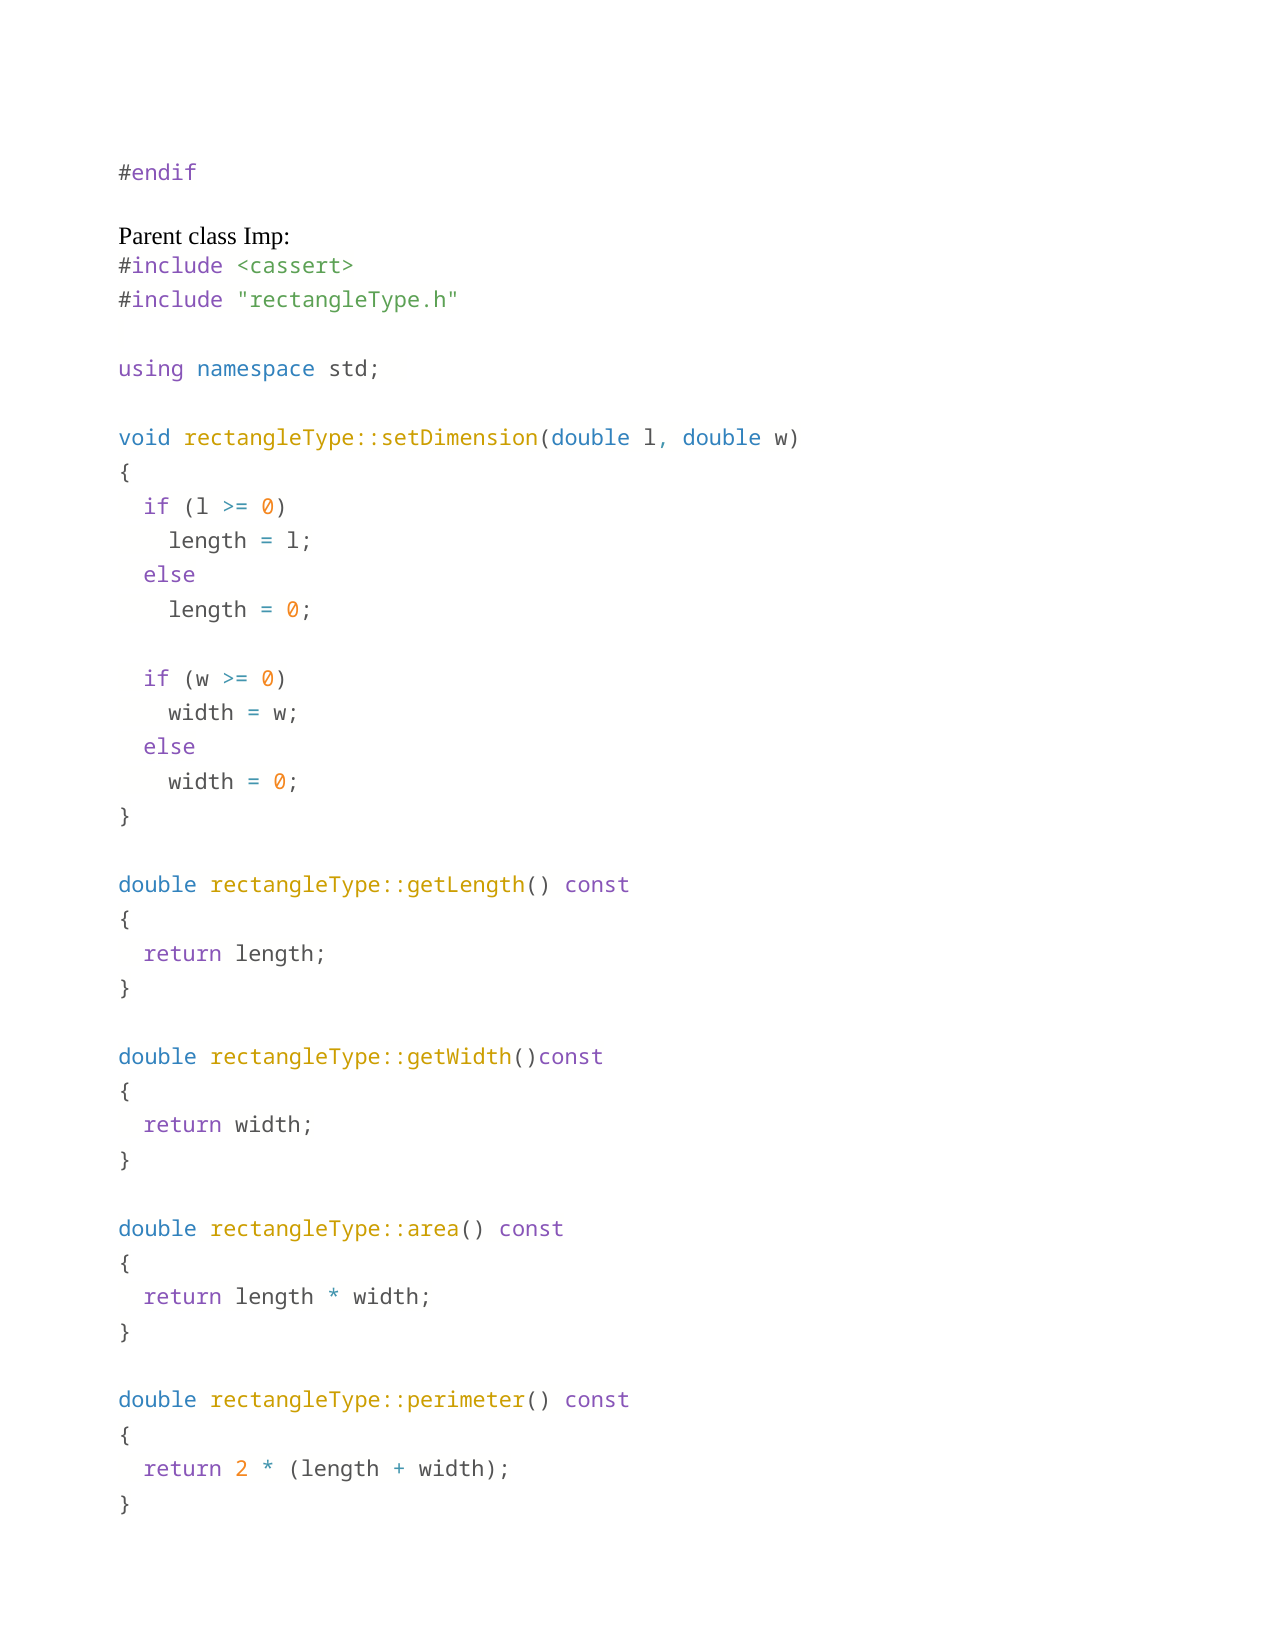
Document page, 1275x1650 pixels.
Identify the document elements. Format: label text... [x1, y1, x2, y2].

text #include "rectangleType.h" [118, 280, 1157, 314]
text { [118, 1242, 1157, 1277]
text } [118, 1483, 1157, 1517]
text length = l; [118, 520, 1157, 555]
text width = w; [118, 692, 1157, 727]
text #include <cassert> [118, 250, 1157, 280]
text return width; [118, 1105, 1157, 1139]
text if (w >= 0) [118, 658, 1157, 692]
text using namespace std; [118, 348, 1157, 383]
text double rectangleType::area() const [118, 1208, 1157, 1242]
text else [118, 555, 1157, 589]
text double rectangleType::getWidth()const [118, 1036, 1157, 1070]
text { [118, 452, 1157, 486]
text else [118, 727, 1157, 761]
text return length * width; [118, 1277, 1157, 1311]
text { [118, 898, 1157, 933]
text } [118, 967, 1157, 1002]
text if (l >= 0) [118, 486, 1157, 520]
text length = 0; [118, 589, 1157, 623]
text return length; [118, 933, 1157, 967]
text } [118, 795, 1157, 830]
text return 2 * (length + width); [118, 1448, 1157, 1483]
text void rectangleType::setDimension(double l, double w) [118, 417, 1157, 452]
text } [118, 1139, 1157, 1173]
text width = 0; [118, 761, 1157, 795]
text Parent class Imp: [118, 221, 1157, 250]
text } [118, 1311, 1157, 1345]
text double rectangleType::perimeter() const [118, 1380, 1157, 1414]
text double rectangleType::getLength() const [118, 864, 1157, 898]
text { [118, 1414, 1157, 1448]
text #endif [118, 152, 1157, 187]
text { [118, 1070, 1157, 1105]
